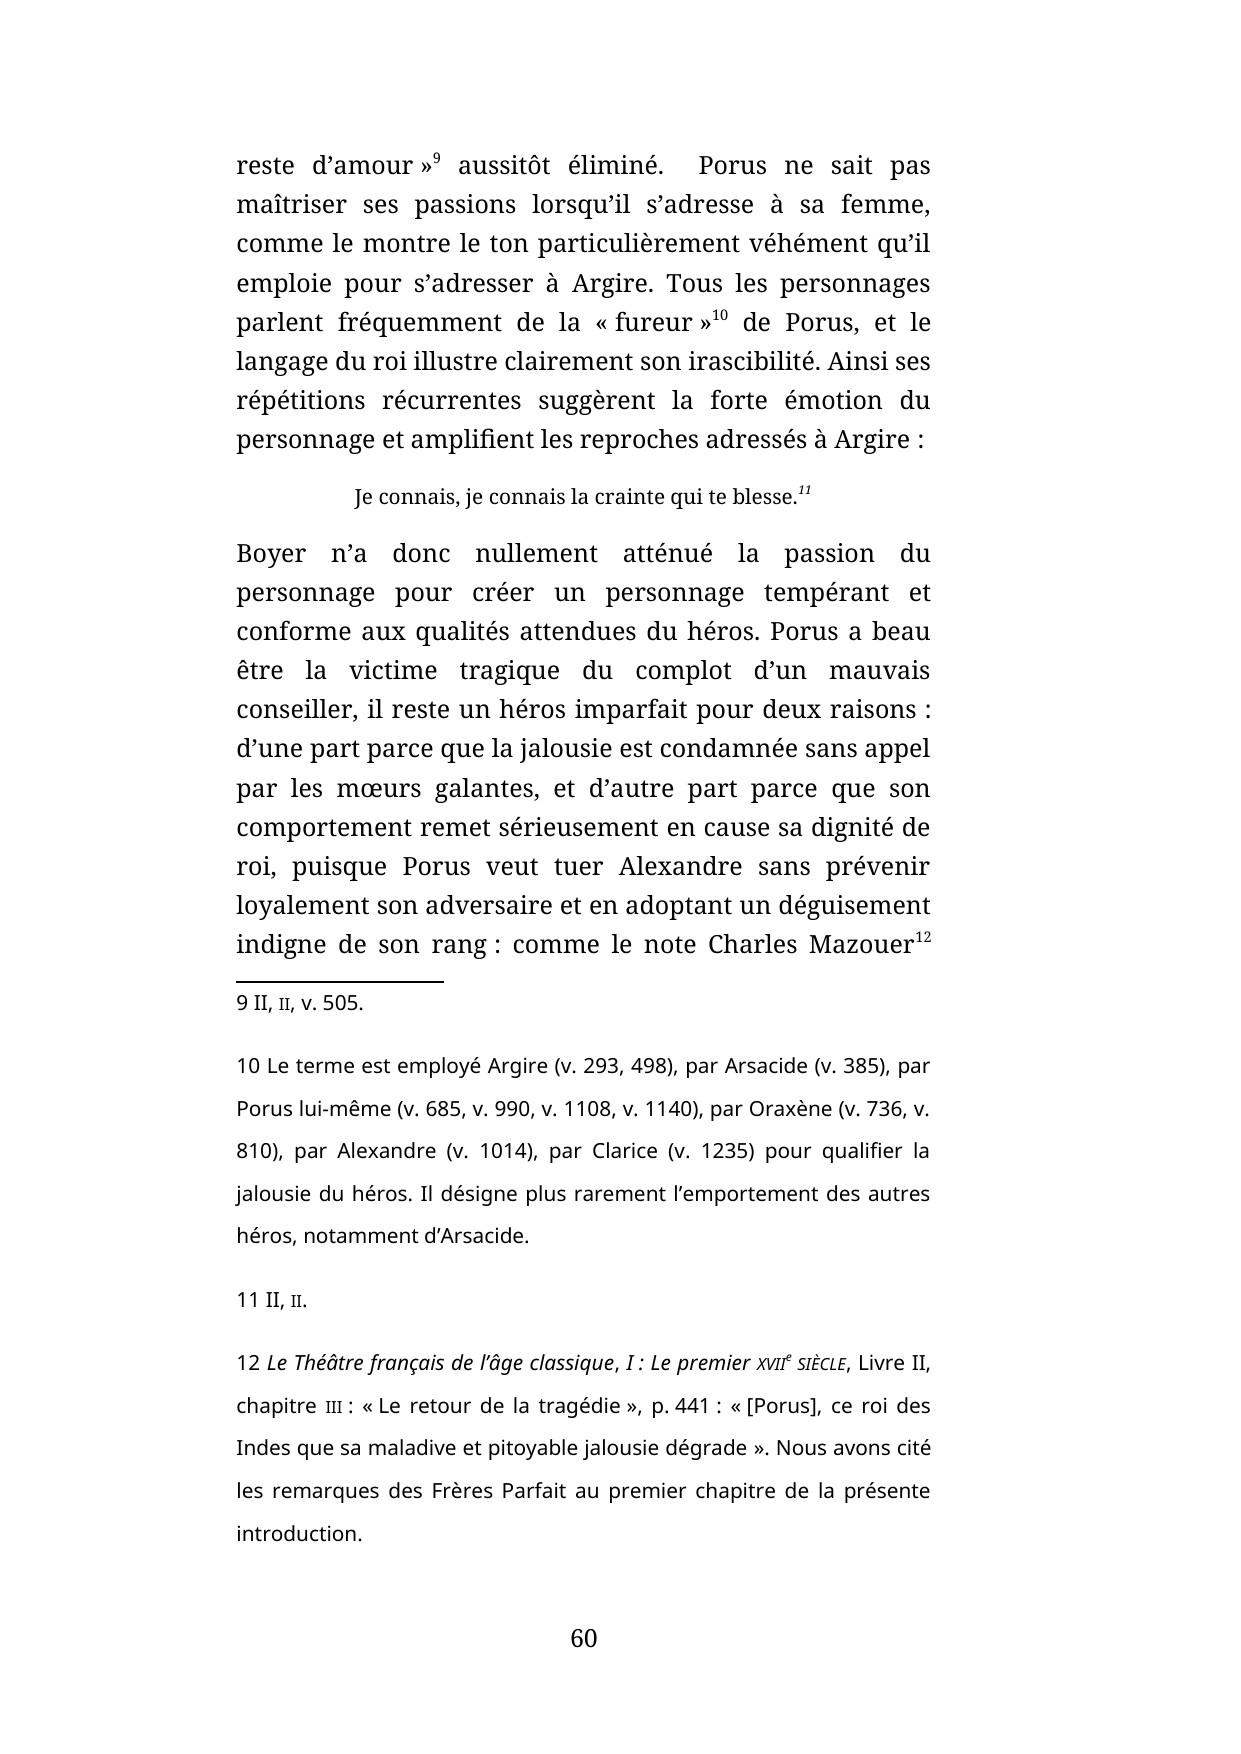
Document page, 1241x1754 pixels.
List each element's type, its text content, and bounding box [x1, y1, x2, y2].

text Je connais, je connais la crainte qui te blesse. [354, 482, 931, 510]
text II, ii, v. 505. [236, 988, 931, 1016]
text II, ii. [236, 1285, 931, 1313]
text reste d’amour » aussitôt éliminé. Porus ne sait pas maîtriser ses passions lorsqu’il s’adresse à sa femme, comme le montre le ton particulièrement véhément qu’il emploie pour s’adresser à Argire. Tous les personnages parlent fréquemment de la « fureur » de Porus, et le langage du roi illustre clairement son irascibilité. Ainsi ses répétitions récurrentes suggèrent la forte émotion du personnage et amplifient les reproches adressés à Argire : [236, 148, 931, 456]
text Boyer n’a donc nullement atténué la passion du personnage pour créer un personnage tempérant et conforme aux qualités attendues du héros. Porus a beau être la victime tragique du complot d’un mauvais conseiller, il reste un héros imparfait pour deux raisons : d’une part parce que la jalousie est condamnée sans appel par les mœurs galantes, et d’autre part parce que son comportement remet sérieusement en cause sa dignité de roi, puisque Porus veut tuer Alexandre sans prévenir loyalement son adversaire et en adoptant un déguisement indigne de son rang : comme le note Charles Mazouer après les frères Parfait, Porus se dégrade en se déguisant car sa jalousie le prive de lucidité. Malgré les avertissements d’Arsacide et d’Argire, Porus ne s’intéresse jamais à l’hypothèse du complot avant le dénouement. Porus ne sait pas non plus maîtriser les apparences : la façon dont il est pris au piège de son déguisement le montre aussi bien que son manque de discrétion. Arsacide et Argire sont ainsi constamment contraints de calmer sa colère pour ne pas éveiller les soupçons des gardes ou d’Alexandre. [236, 535, 931, 961]
text Le terme est employé Argire (v. 293, 498), par Arsacide (v. 385), par Porus lui-même (v. 685, v. 990, v. 1108, v. 1140), par Oraxène (v. 736, v. 810), par Alexandre (v. 1014), par Clarice (v. 1235) pour qualifier la jalousie du héros. Il désigne plus rarement l’emportement des autres héros, notamment d’Arsacide. [236, 1051, 931, 1250]
text Le Théâtre français de l’âge classique, I : Le premier xviie siècle, Livre II, chapitre iii : « Le retour de la tragédie », p. 441 : « [Porus], ce roi des Indes que sa maladive et pitoyable jalousie dégrade ». Nous avons cité les remarques des Frères Parfait au premier chapitre de la présente introduction. [236, 1348, 931, 1547]
